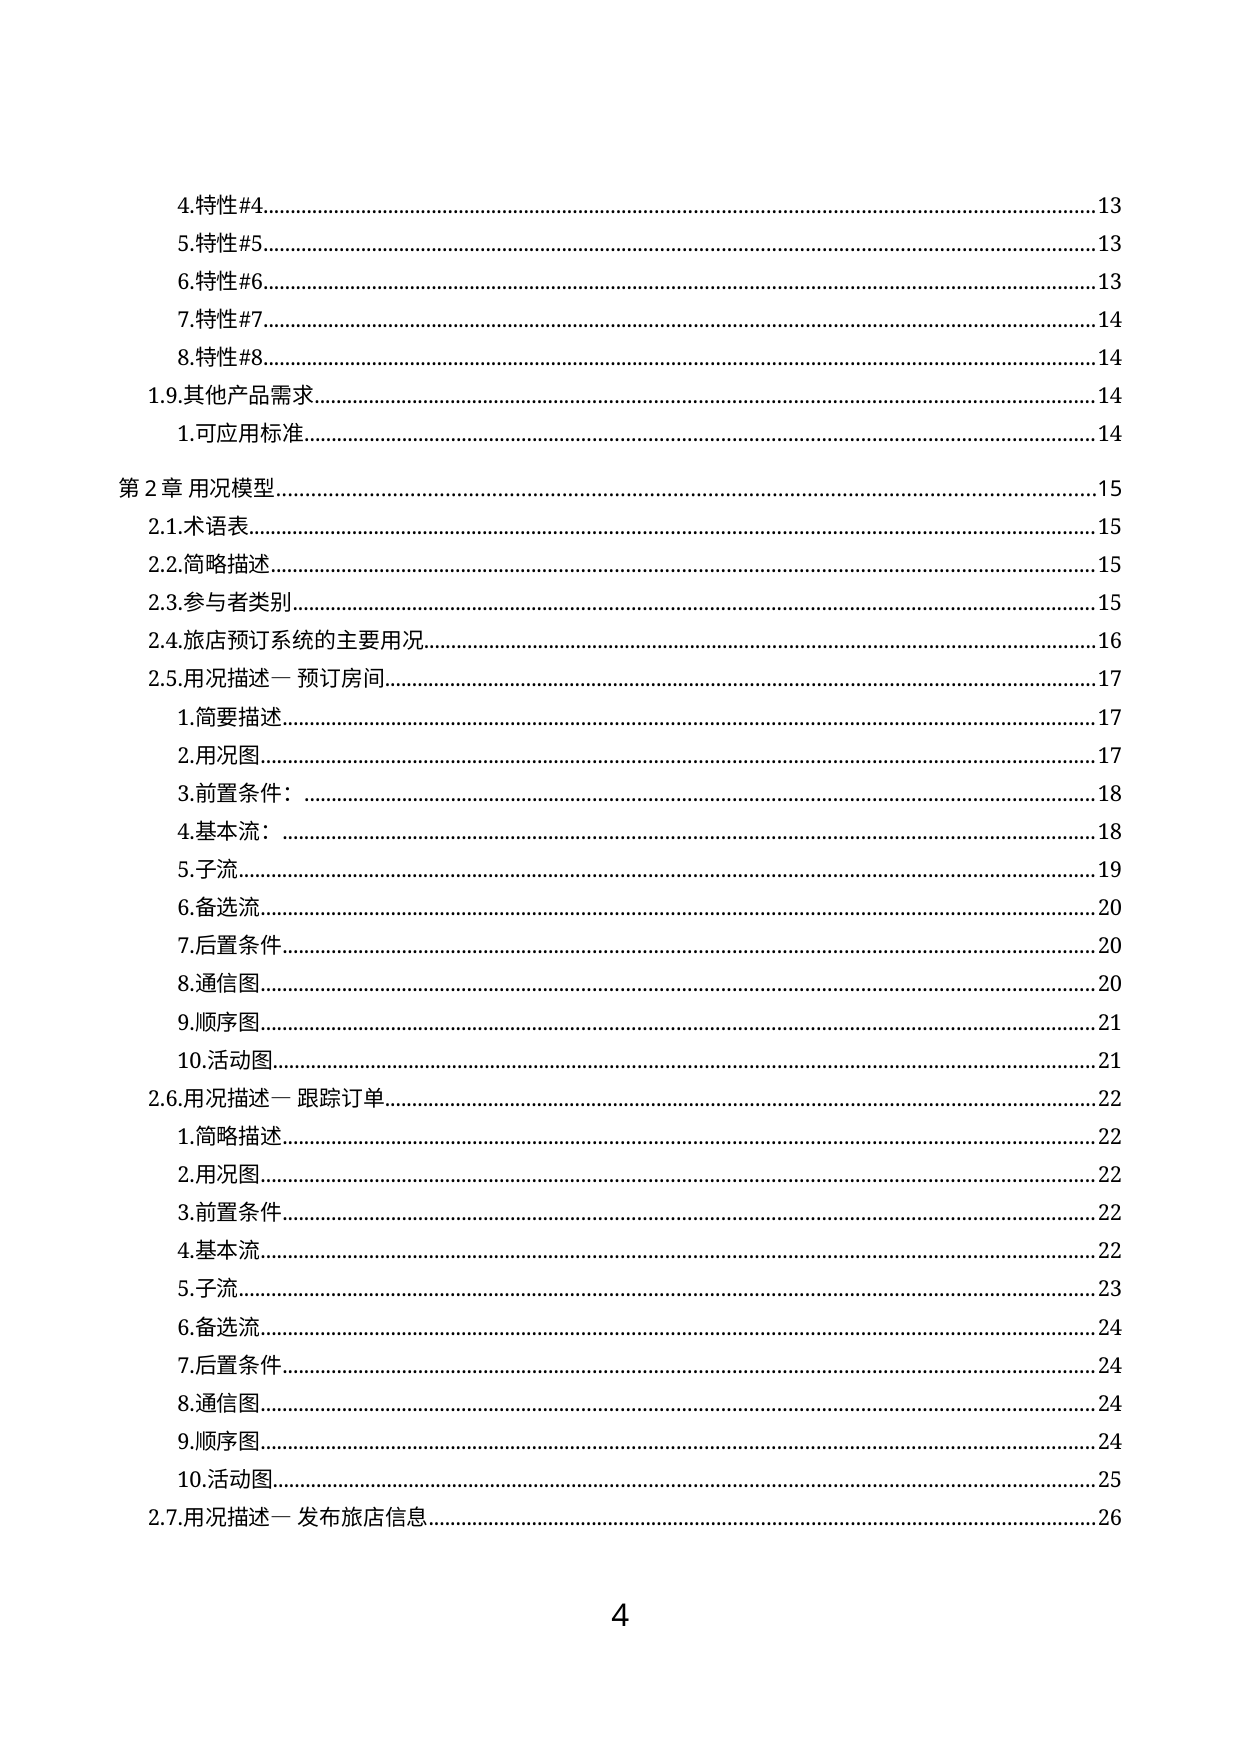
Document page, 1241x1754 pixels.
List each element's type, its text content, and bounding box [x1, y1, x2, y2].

text 2.4.旅店预订系统的主要用况 16 [148, 623, 1122, 655]
text 7.后置条件 24 [177, 1348, 1122, 1379]
text 2.2.简略描述 15 [148, 547, 1122, 579]
text 7.特性#7 14 [177, 302, 1122, 334]
text 2.6.用况描述— 跟踪订单 22 [148, 1081, 1122, 1112]
text 5.子流 23 [177, 1271, 1122, 1303]
text 9.顺序图 21 [177, 1004, 1122, 1036]
text 1.简略描述 22 [177, 1119, 1122, 1151]
text 1.9.其他产品需求 14 [148, 378, 1122, 410]
text 6.备选流 20 [177, 890, 1122, 922]
text 10.活动图 25 [177, 1462, 1122, 1494]
text 10.活动图 21 [177, 1043, 1122, 1074]
text 2.1.术语表 15 [148, 509, 1122, 541]
text 4.基本流： 18 [177, 814, 1122, 846]
text 7.后置条件 20 [177, 928, 1122, 960]
text 8.通信图 20 [177, 966, 1122, 998]
text 8.通信图 24 [177, 1386, 1122, 1417]
text 6.特性#6 13 [177, 264, 1122, 296]
text 3.前置条件 22 [177, 1195, 1122, 1227]
text 2.7.用况描述— 发布旅店信息 26 [148, 1500, 1122, 1532]
text 6.备选流 24 [177, 1309, 1122, 1341]
text 4.特性#4 13 [177, 188, 1122, 219]
text 2.3.参与者类别 15 [148, 585, 1122, 617]
text 8.特性#8 14 [177, 340, 1122, 372]
text 4.基本流 22 [177, 1233, 1122, 1265]
text 2.用况图 22 [177, 1157, 1122, 1189]
text 2.5.用况描述— 预订房间 17 [148, 661, 1122, 693]
text 1.简要描述 17 [177, 699, 1122, 731]
text 第2章 用况模型 15 [118, 471, 1122, 502]
text 9.顺序图 24 [177, 1424, 1122, 1456]
text 1.可应用标准 14 [177, 416, 1122, 448]
text 3.前置条件： 18 [177, 776, 1122, 807]
text 2.用况图 17 [177, 738, 1122, 769]
text 5.子流 19 [177, 852, 1122, 884]
text 5.特性#5 13 [177, 226, 1122, 257]
